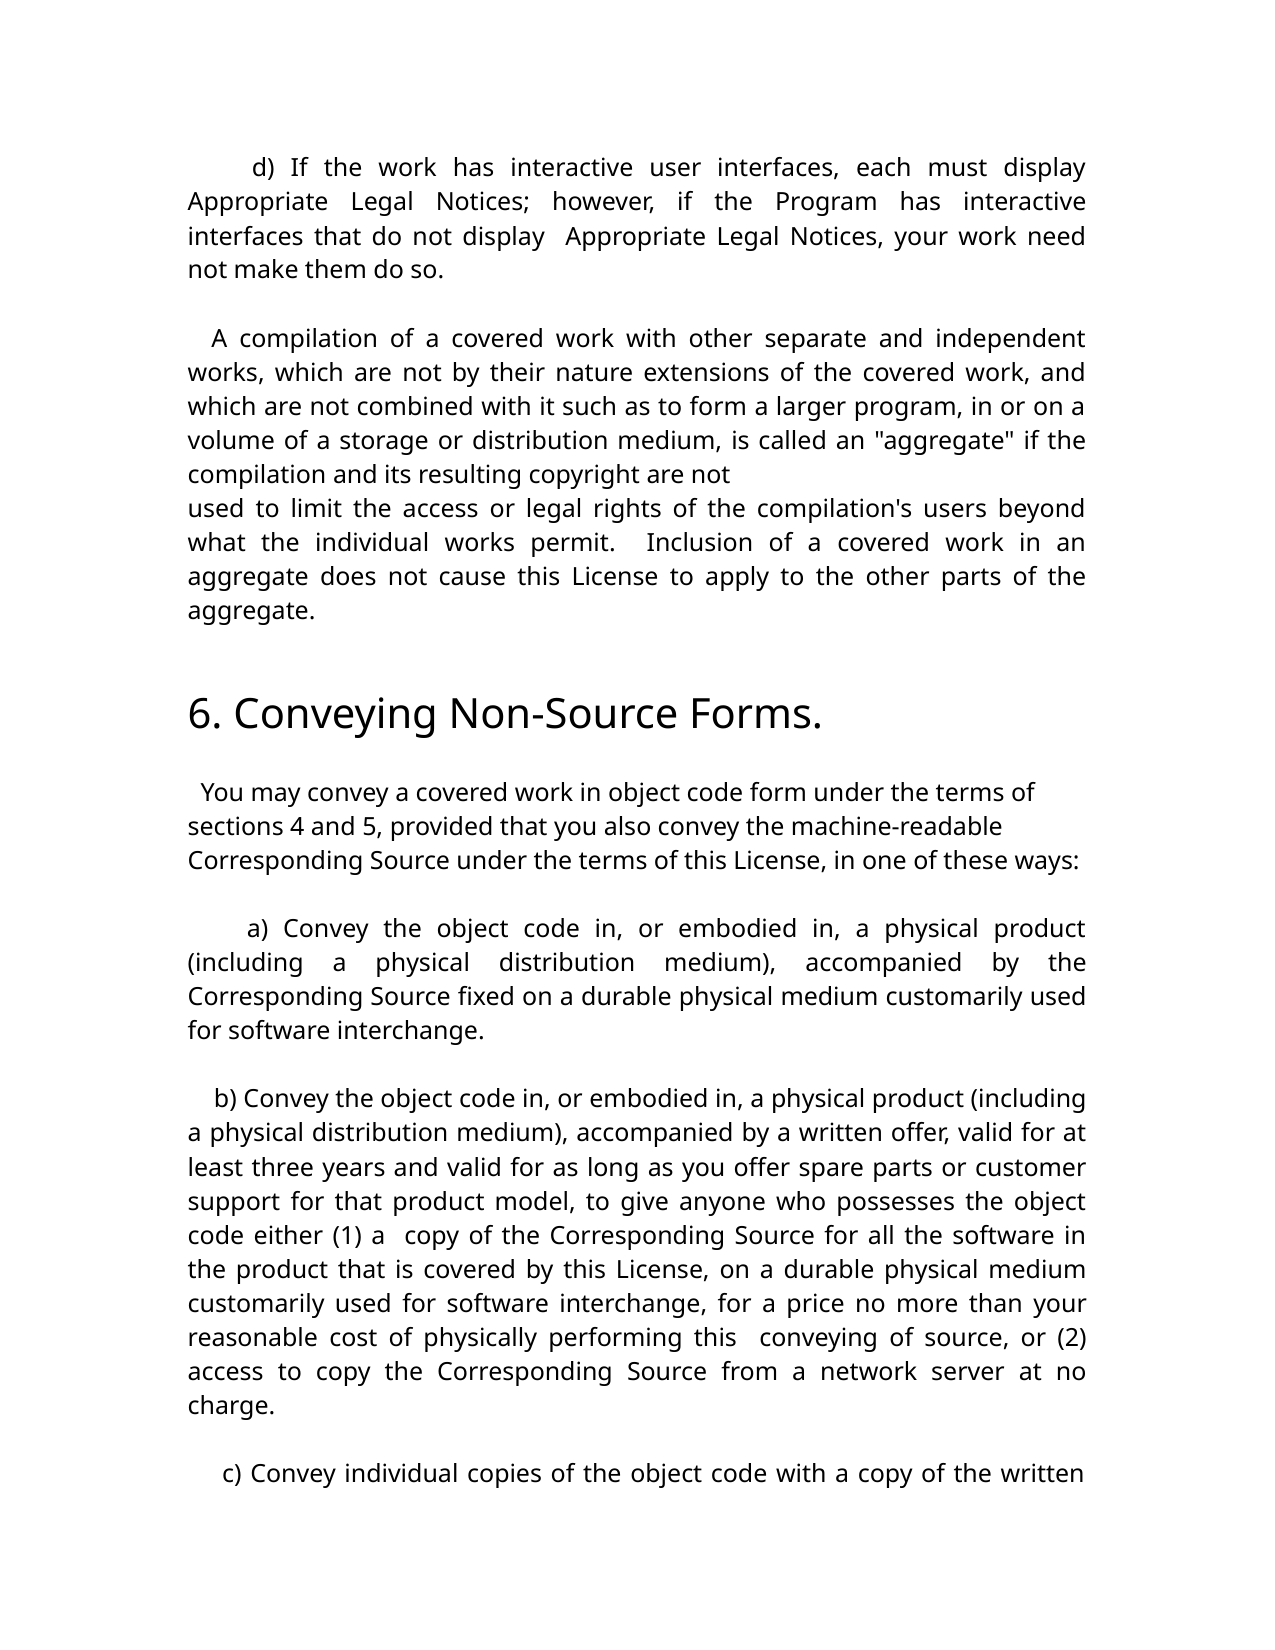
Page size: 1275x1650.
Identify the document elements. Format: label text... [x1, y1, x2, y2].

text c) Convey individual copies of the object code with a copy of the written [187, 1456, 1087, 1490]
text b) Convey the object code in, or embodied in, a physical product (including a physical distribution medium), accompanied by a written offer, valid for at least three years and valid for as long as you offer spare parts or customer support for that product model, to give anyone who possesses the object code either (1) a copy of the Corresponding Source for all the software in the product that is covered by this License, on a durable physical medium customarily used for software interchange, for a price no more than your reasonable cost of physically performing this conveying of source, or (2) access to copy the Corresponding Source from a network server at no charge. [187, 1081, 1087, 1422]
text 6. Conveying Non-Source Forms. [187, 684, 1087, 740]
text used to limit the access or legal rights of the compilation's users beyond what the individual works permit. Inclusion of a covered work in an aggregate does not cause this License to apply to the other parts of the aggregate. [187, 491, 1087, 627]
text a) Convey the object code in, or embodied in, a physical product (including a physical distribution medium), accompanied by the Corresponding Source fixed on a durable physical medium customarily used for software interchange. [187, 911, 1087, 1047]
text d) If the work has interactive user interfaces, each must display Appropriate Legal Notices; however, if the Program has interactive interfaces that do not display Appropriate Legal Notices, your work need not make them do so. [187, 150, 1087, 286]
text A compilation of a covered work with other separate and independent works, which are not by their nature extensions of the covered work, and which are not combined with it such as to form a larger program, in or on a volume of a storage or distribution medium, is called an "aggregate" if the compilation and its resulting copyright are not [187, 320, 1087, 491]
text You may convey a covered work in object code form under the terms of sections 4 and 5, provided that you also convey the machine-readable Corresponding Source under the terms of this License, in one of these ways: [187, 774, 1087, 877]
